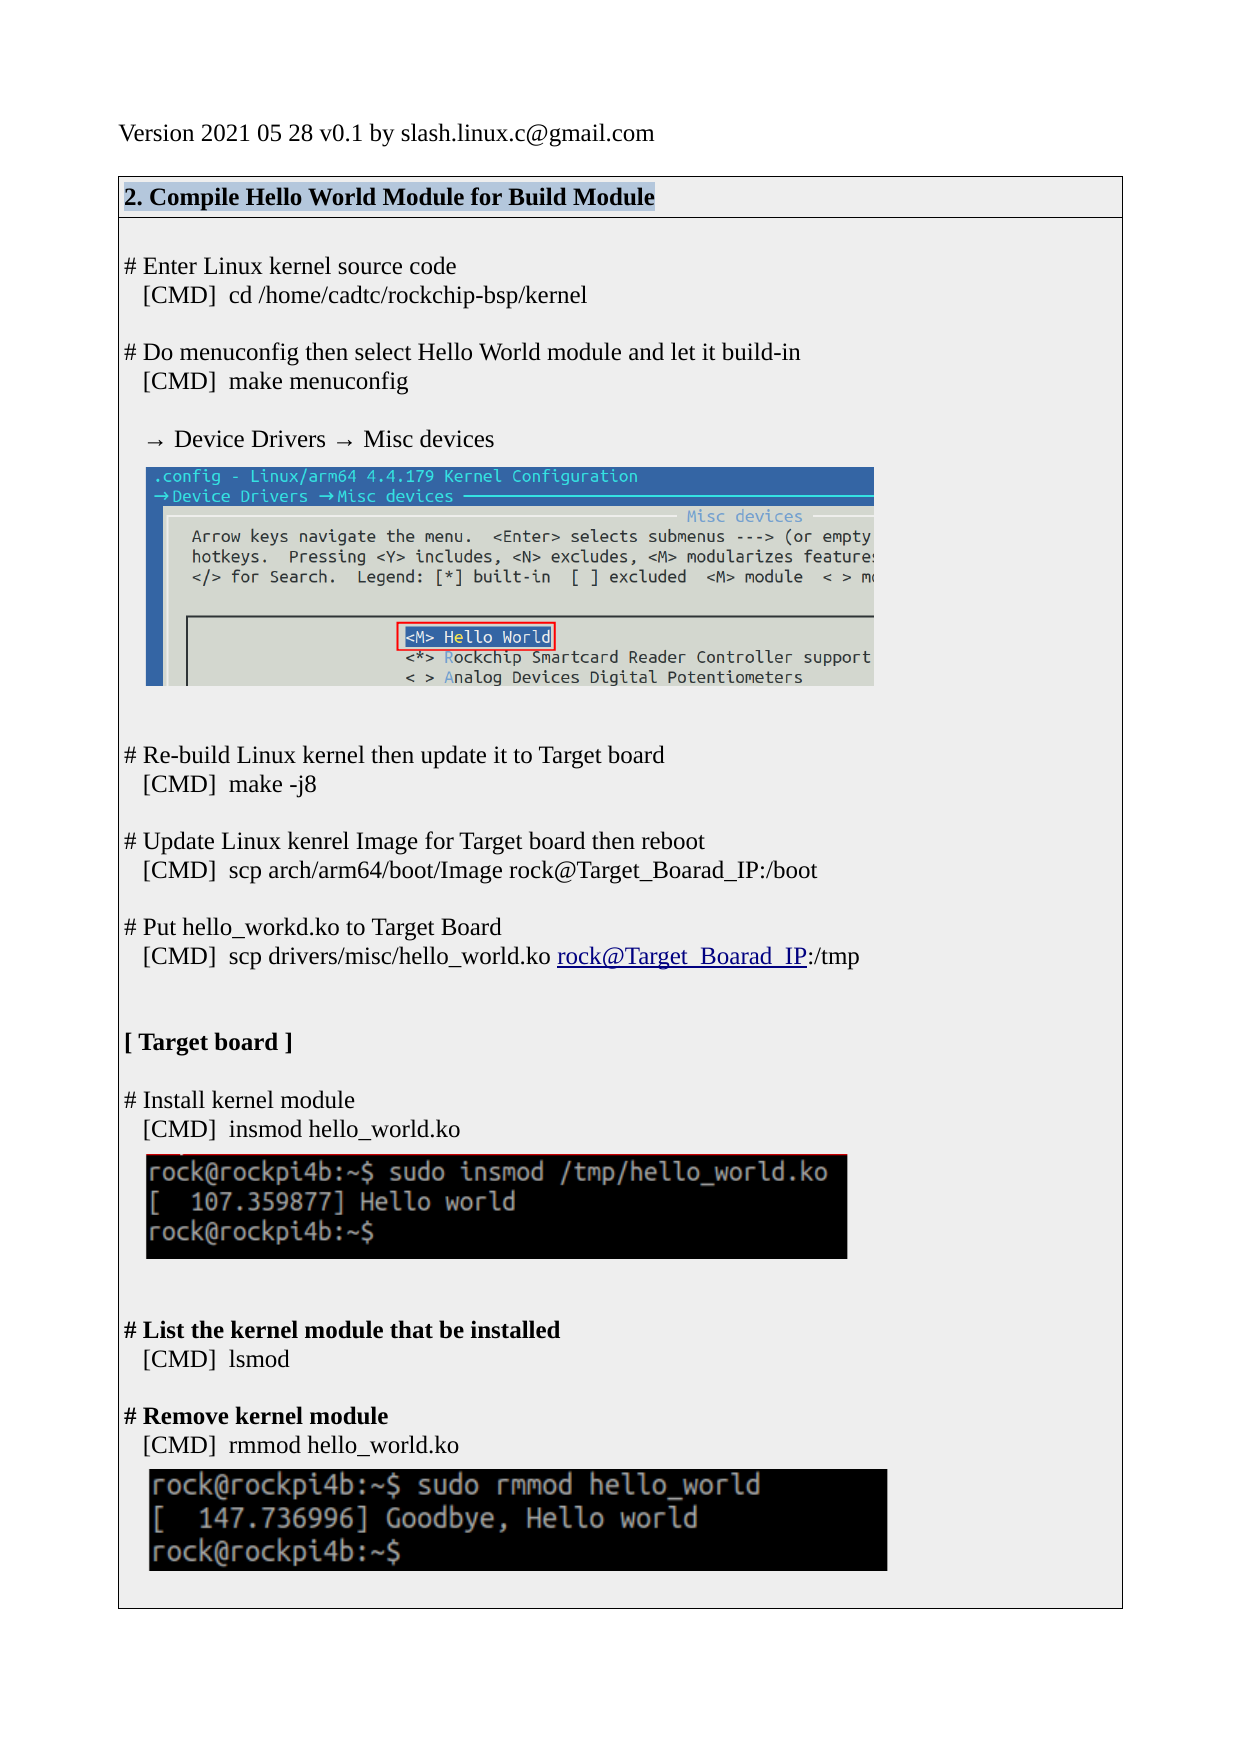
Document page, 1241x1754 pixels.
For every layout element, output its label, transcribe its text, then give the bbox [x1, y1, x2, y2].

picture [145, 1154, 848, 1259]
table_header 2. Compile Hello World Module for Build Module [119, 177, 1122, 217]
picture [148, 1469, 888, 1571]
picture [145, 467, 874, 686]
table_cell # Enter Linux kernel source code [CMD] cd /home/cadtc/rockchip-bsp/kernel # Do menuconfig then select Hello World module and let it build-in [CMD] make menuconfig → Device Drivers → Misc devices # Re-build Linux kernel then update it to Target board [CMD] make -j8 # Update Linux kenrel Image for Target board then reboot [CMD] scp arch/arm64/boot/Image rock@Target_Boarad_IP:/boot # Put hello_workd.ko to Target Board [CMD] scp drivers/misc/hello_world.ko rock@Target_Boarad_IP:/tmp [ Target board ] # Install kernel module [CMD] insmod hello_world.ko # List the kernel module that be installed [CMD] lsmod # Remove kernel module [CMD] rmmod hello_world.ko [119, 218, 1122, 1608]
